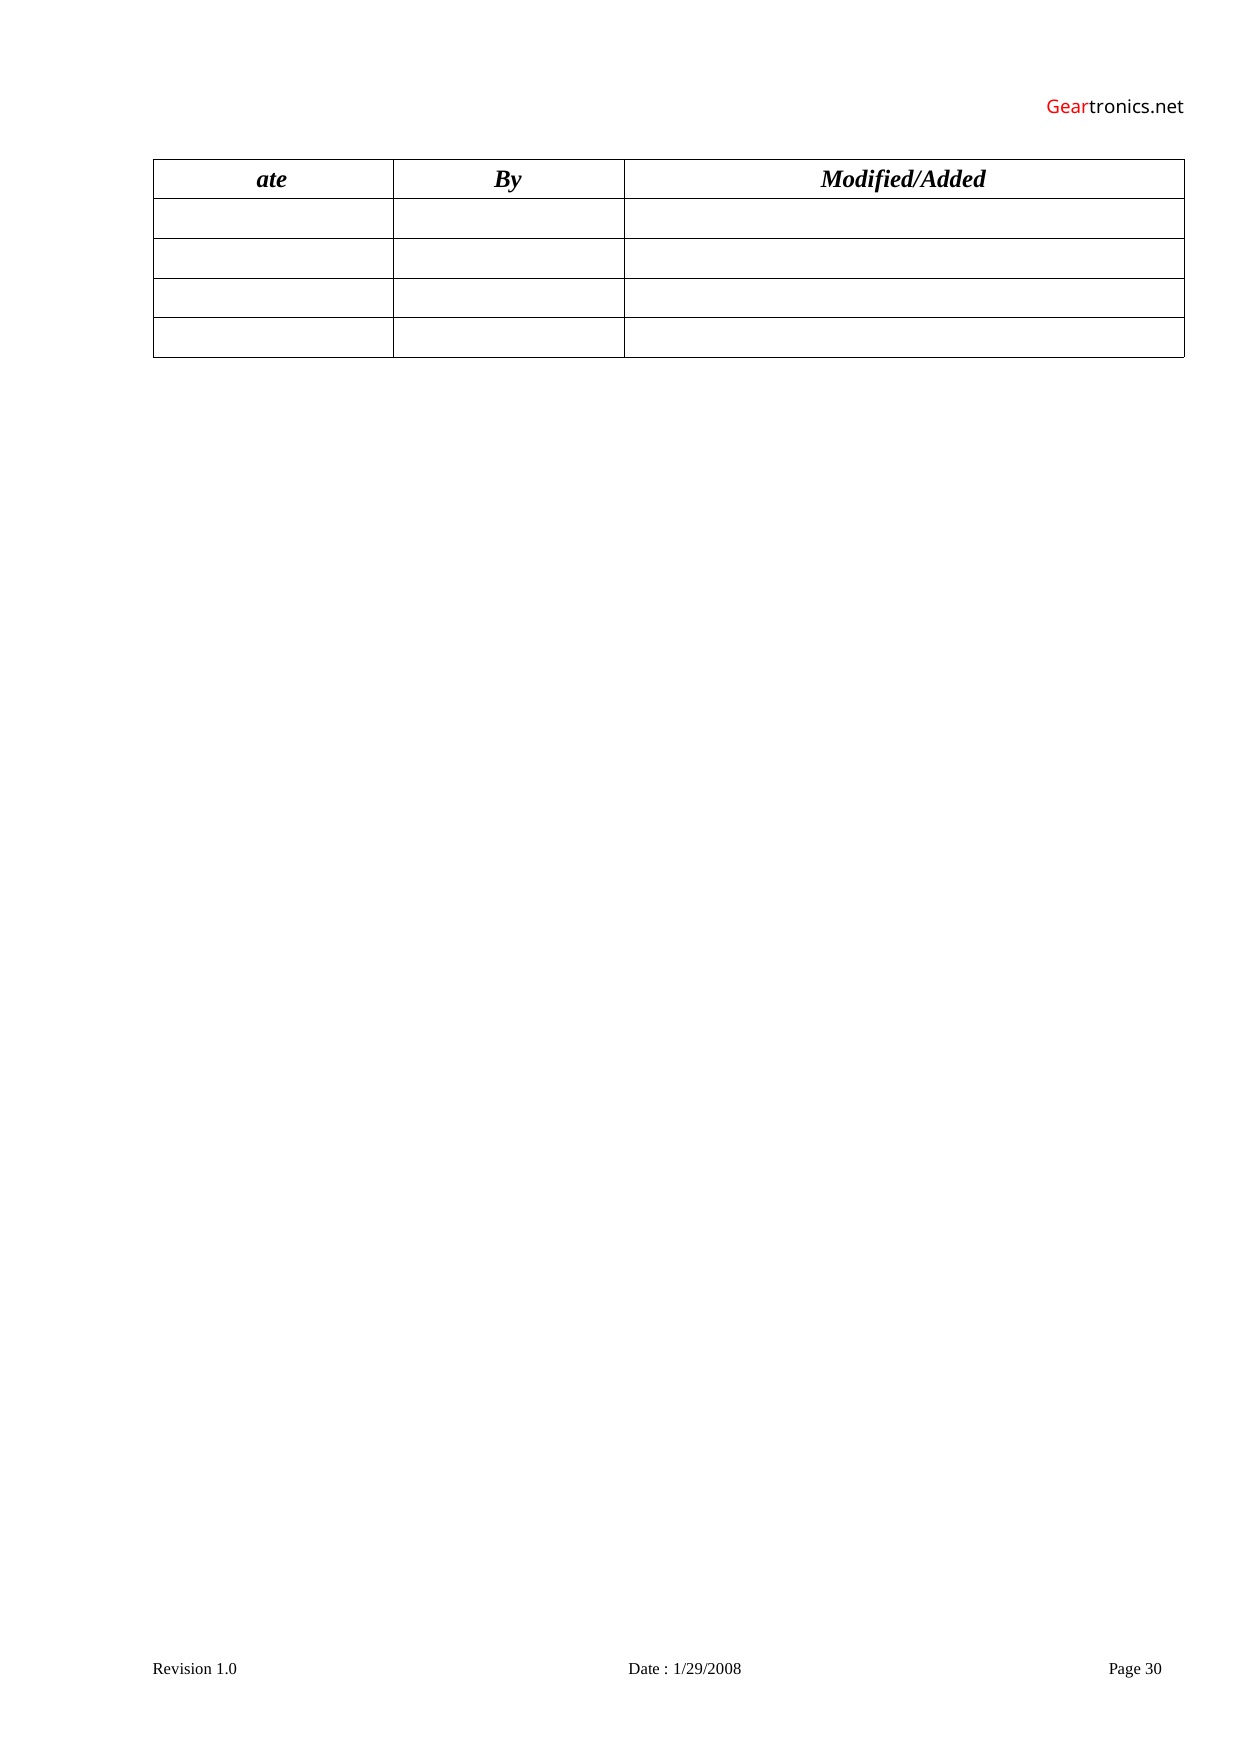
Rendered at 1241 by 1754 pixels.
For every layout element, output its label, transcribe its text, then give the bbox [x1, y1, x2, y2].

table_header ate [154, 160, 393, 198]
table_cell [625, 199, 1184, 238]
table_cell [625, 279, 1184, 317]
table_cell [154, 239, 393, 278]
table_cell [394, 239, 624, 278]
table_cell [625, 239, 1184, 278]
table_header Modified/Added [625, 160, 1184, 198]
table_cell [394, 199, 624, 238]
table_header By [394, 160, 624, 198]
table_cell [394, 318, 624, 357]
table_cell [394, 279, 624, 317]
table_cell [625, 318, 1184, 357]
table_cell [154, 279, 393, 317]
table_cell [154, 318, 393, 357]
table_cell [154, 199, 393, 238]
